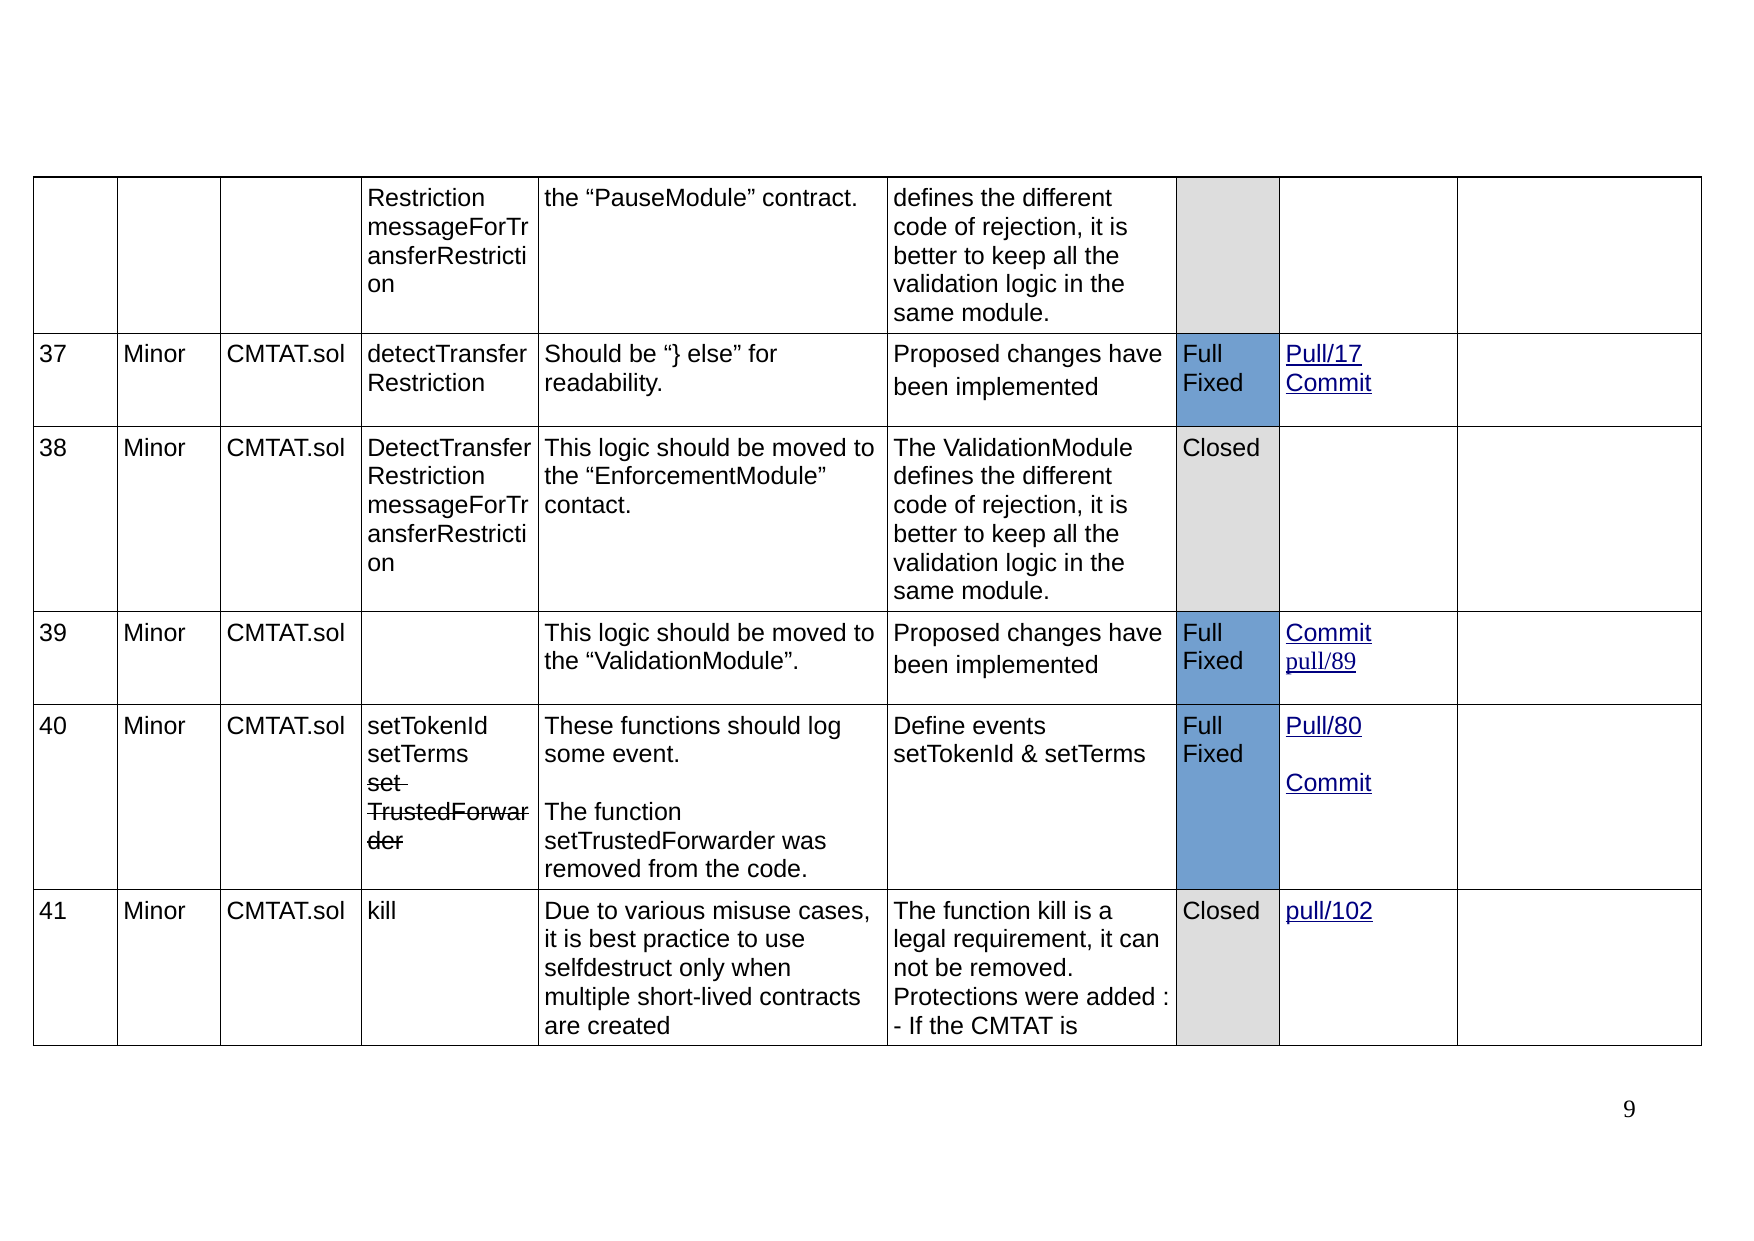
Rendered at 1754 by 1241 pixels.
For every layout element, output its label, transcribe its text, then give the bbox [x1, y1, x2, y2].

table_cell kill [362, 890, 538, 1045]
table_cell 41 [34, 890, 117, 1045]
table_cell detectTransferRestriction [362, 334, 538, 426]
table_cell setTokenId setTerms set TrustedForwarder [362, 705, 538, 889]
table_cell These functions should log some event. The function setTrustedForwarder was removed from the code. [539, 705, 887, 889]
table_cell Closed [1177, 427, 1279, 611]
table_cell defines the different code of rejection, it is better to keep all the validation logic in the same module. [888, 178, 1176, 333]
table_cell Commit pull/89 [1280, 612, 1457, 704]
table_cell Minor [118, 427, 220, 611]
table_cell This logic should be moved to the “ValidationModule”. [539, 612, 887, 704]
table_cell CMTAT.sol [221, 334, 361, 426]
table_cell Minor [118, 890, 220, 1045]
table_cell [1458, 334, 1701, 426]
table_cell [34, 178, 117, 333]
table_cell Due to various misuse cases, it is best practice to use selfdestruct only when multiple short-lived contracts are created [539, 890, 887, 1045]
table_cell Full Fixed [1177, 334, 1279, 426]
table_cell Minor [118, 705, 220, 889]
table_cell [1458, 890, 1701, 1045]
table_cell Minor [118, 334, 220, 426]
table_cell [362, 612, 538, 704]
table_cell [1458, 427, 1701, 611]
table_cell Proposed changes have been implemented [888, 334, 1176, 426]
table_cell [1177, 178, 1279, 333]
table_cell Minor [118, 612, 220, 704]
table_cell Closed [1177, 890, 1279, 1045]
table_cell 39 [34, 612, 117, 704]
table_cell 38 [34, 427, 117, 611]
table_cell [118, 178, 220, 333]
table_cell Pull/80 Commit [1280, 705, 1457, 889]
table_cell [1458, 612, 1701, 704]
table_cell CMTAT.sol [221, 705, 361, 889]
table_cell [1458, 705, 1701, 889]
table_cell Full Fixed [1177, 705, 1279, 889]
table_cell CMTAT.sol [221, 427, 361, 611]
table_cell [1280, 427, 1457, 611]
table_cell the “PauseModule” contract. [539, 178, 887, 333]
table_cell [221, 178, 361, 333]
table_cell Proposed changes have been implemented [888, 612, 1176, 704]
table_cell [1458, 178, 1701, 333]
table_cell Should be “} else” for readability. [539, 334, 887, 426]
table_cell The ValidationModule defines the different code of rejection, it is better to keep all the validation logic in the same module. [888, 427, 1176, 611]
table_cell [1280, 178, 1457, 333]
table_cell Define events setTokenId & setTerms [888, 705, 1176, 889]
table_cell CMTAT.sol [221, 890, 361, 1045]
table_cell Restriction messageForTransferRestriction [362, 178, 538, 333]
table_cell Full Fixed [1177, 612, 1279, 704]
table_cell This logic should be moved to the “EnforcementModule” contact. [539, 427, 887, 611]
table_cell CMTAT.sol [221, 612, 361, 704]
table_cell Pull/17 Commit [1280, 334, 1457, 426]
table_cell The function kill is a legal requirement, it can not be removed. Protections were added : - If the CMTAT is [888, 890, 1176, 1045]
table_cell 37 [34, 334, 117, 426]
table_cell DetectTransferRestriction messageForTransferRestriction [362, 427, 538, 611]
table_cell 40 [34, 705, 117, 889]
table_cell pull/102 [1280, 890, 1457, 1045]
